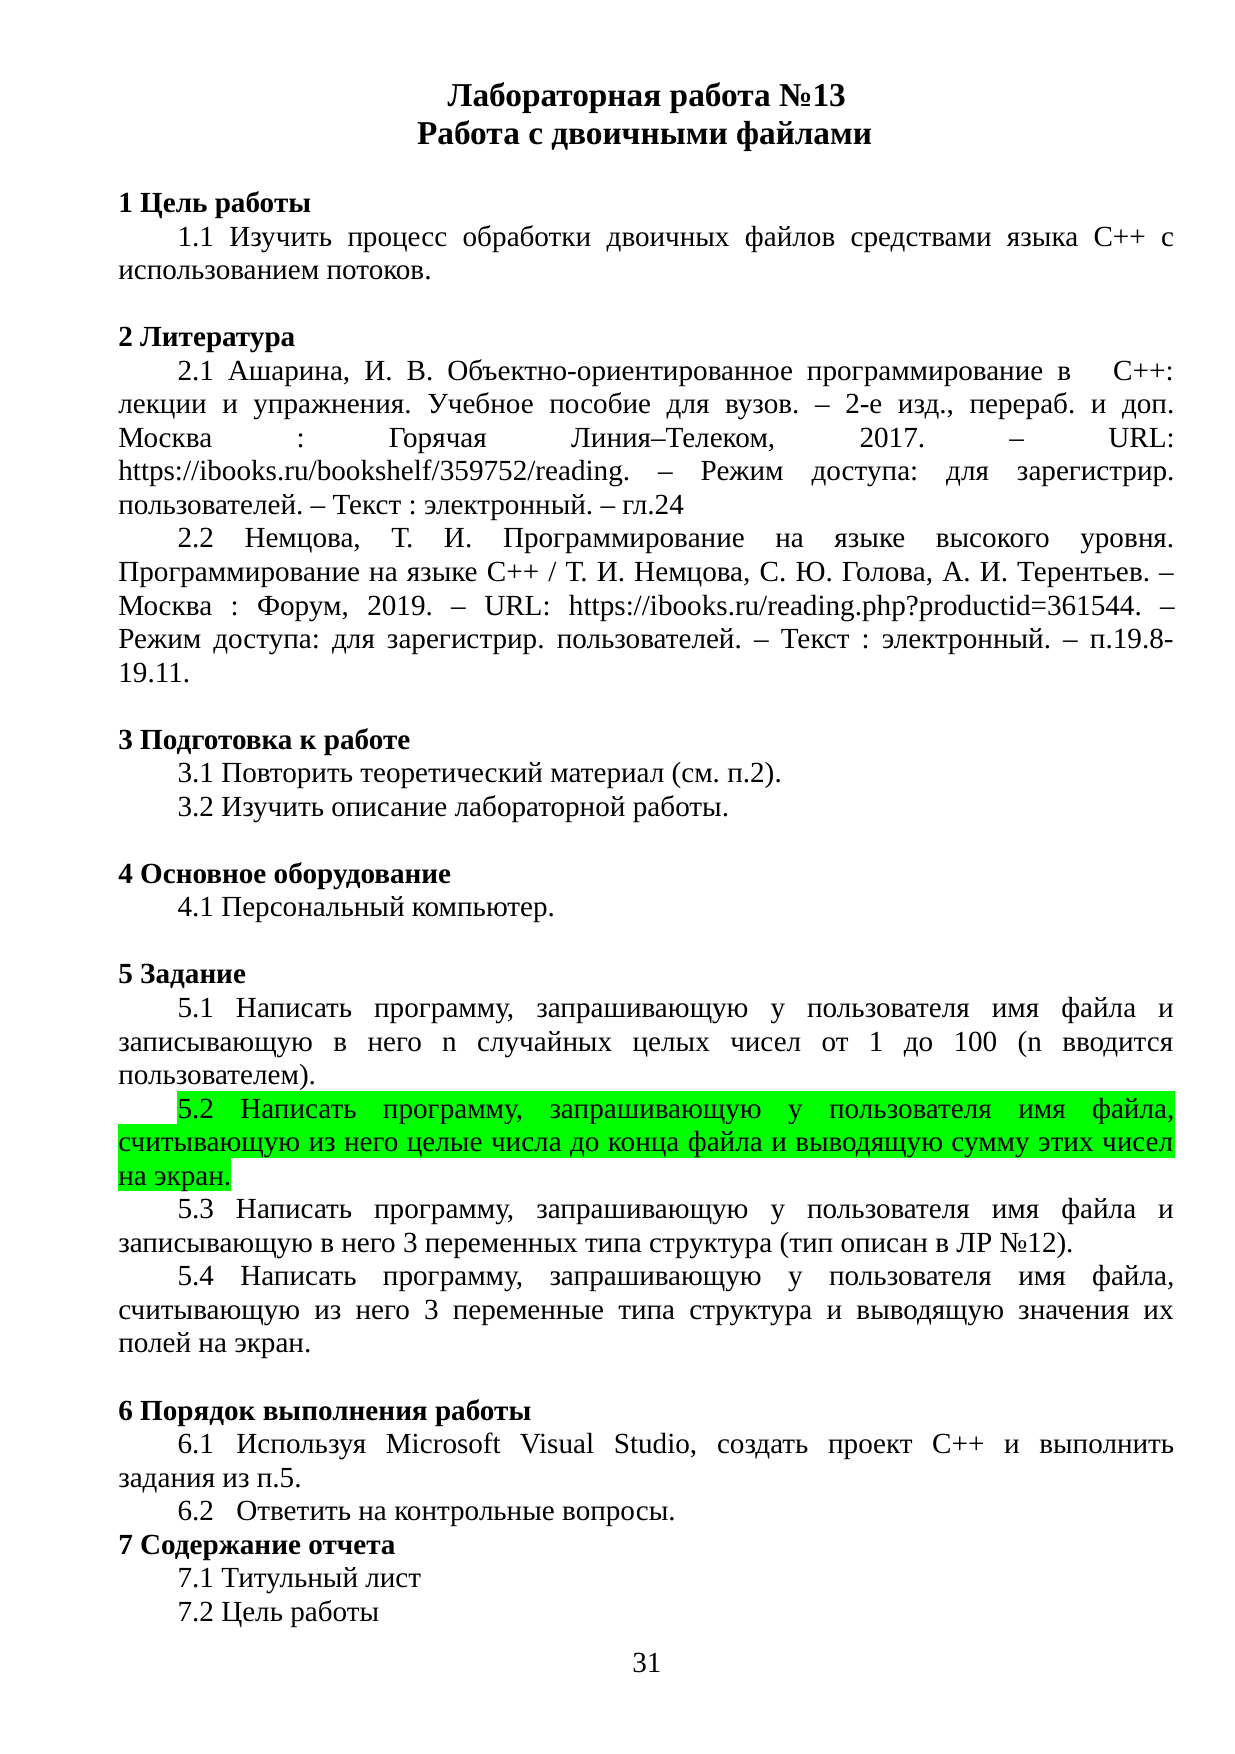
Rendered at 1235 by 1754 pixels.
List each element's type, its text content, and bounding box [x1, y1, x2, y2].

text 2 Литература [118, 319, 1175, 353]
text 4.1 Персональный компьютер. [118, 889, 1175, 923]
text 5.1 Написать программу, запрашивающую у пользователя имя файла и записывающую в него n случайных целых чисел от 1 до 100 (n вводится пользователем). [118, 990, 1175, 1091]
text 5.4 Написать программу, запрашивающую у пользователя имя файла, считывающую из него 3 переменные типа структура и выводящую значения их полей на экран. [118, 1258, 1175, 1359]
text 5.3 Написать программу, запрашивающую у пользователя имя файла и записывающую в него 3 переменных типа структура (тип описан в ЛР №12). [118, 1191, 1175, 1258]
text 7.1 Титульный лист [118, 1560, 1175, 1594]
text 6 Порядок выполнения работы [118, 1393, 1175, 1426]
text Лабораторная работа №13 [118, 75, 1175, 113]
text 5.2 Написать программу, запрашивающую у пользователя имя файла, считывающую из него целые числа до конца файла и выводящую сумму этих чисел на экран. [118, 1091, 1175, 1191]
text Работа с двоичными файлами [118, 113, 1171, 152]
text 4 Основное оборудование [118, 856, 1175, 889]
text 1 Цель работы [118, 185, 1175, 219]
text 7.2 Цель работы [118, 1594, 1175, 1627]
text 2.1 Ашарина, И. В. Объектно-ориентированное программирование в С++: лекции и упражнения. Учебное пособие для вузов. – 2-е изд., перераб. и доп. Москва : Горячая Линия–Телеком, 2017. – URL: https://ibooks.ru/bookshelf/359752/reading. – Режим доступа: для зарегистрир. пользователей. – Текст : электронный. – гл.24 [118, 353, 1175, 521]
text 3 Подготовка к работе [118, 722, 1175, 755]
text 6.2 Ответить на контрольные вопросы. [118, 1493, 1175, 1527]
text 1.1 Изучить процесс обработки двоичных файлов средствами языка C++ с использованием потоков. [118, 219, 1175, 286]
text 3.2 Изучить описание лабораторной работы. [118, 789, 1175, 822]
text 7 Содержание отчета [118, 1527, 1175, 1560]
text 3.1 Повторить теоретический материал (см. п.2). [118, 755, 1175, 789]
text 6.1 Используя Microsoft Visual Studio, создать проект C++ и выполнить задания из п.5. [118, 1426, 1175, 1493]
text 2.2 Немцова, Т. И. Программирование на языке высокого уровня. Программирование на языке С++ / Т. И. Немцова, С. Ю. Голова, А. И. Терентьев. – Москва : Форум, 2019. – URL: https://ibooks.ru/reading.php?productid=361544. – Режим доступа: для зарегистрир. пользователей. – Текст : электронный. – п.19.8-19.11. [118, 521, 1175, 688]
text 5 Задание [118, 957, 1175, 990]
